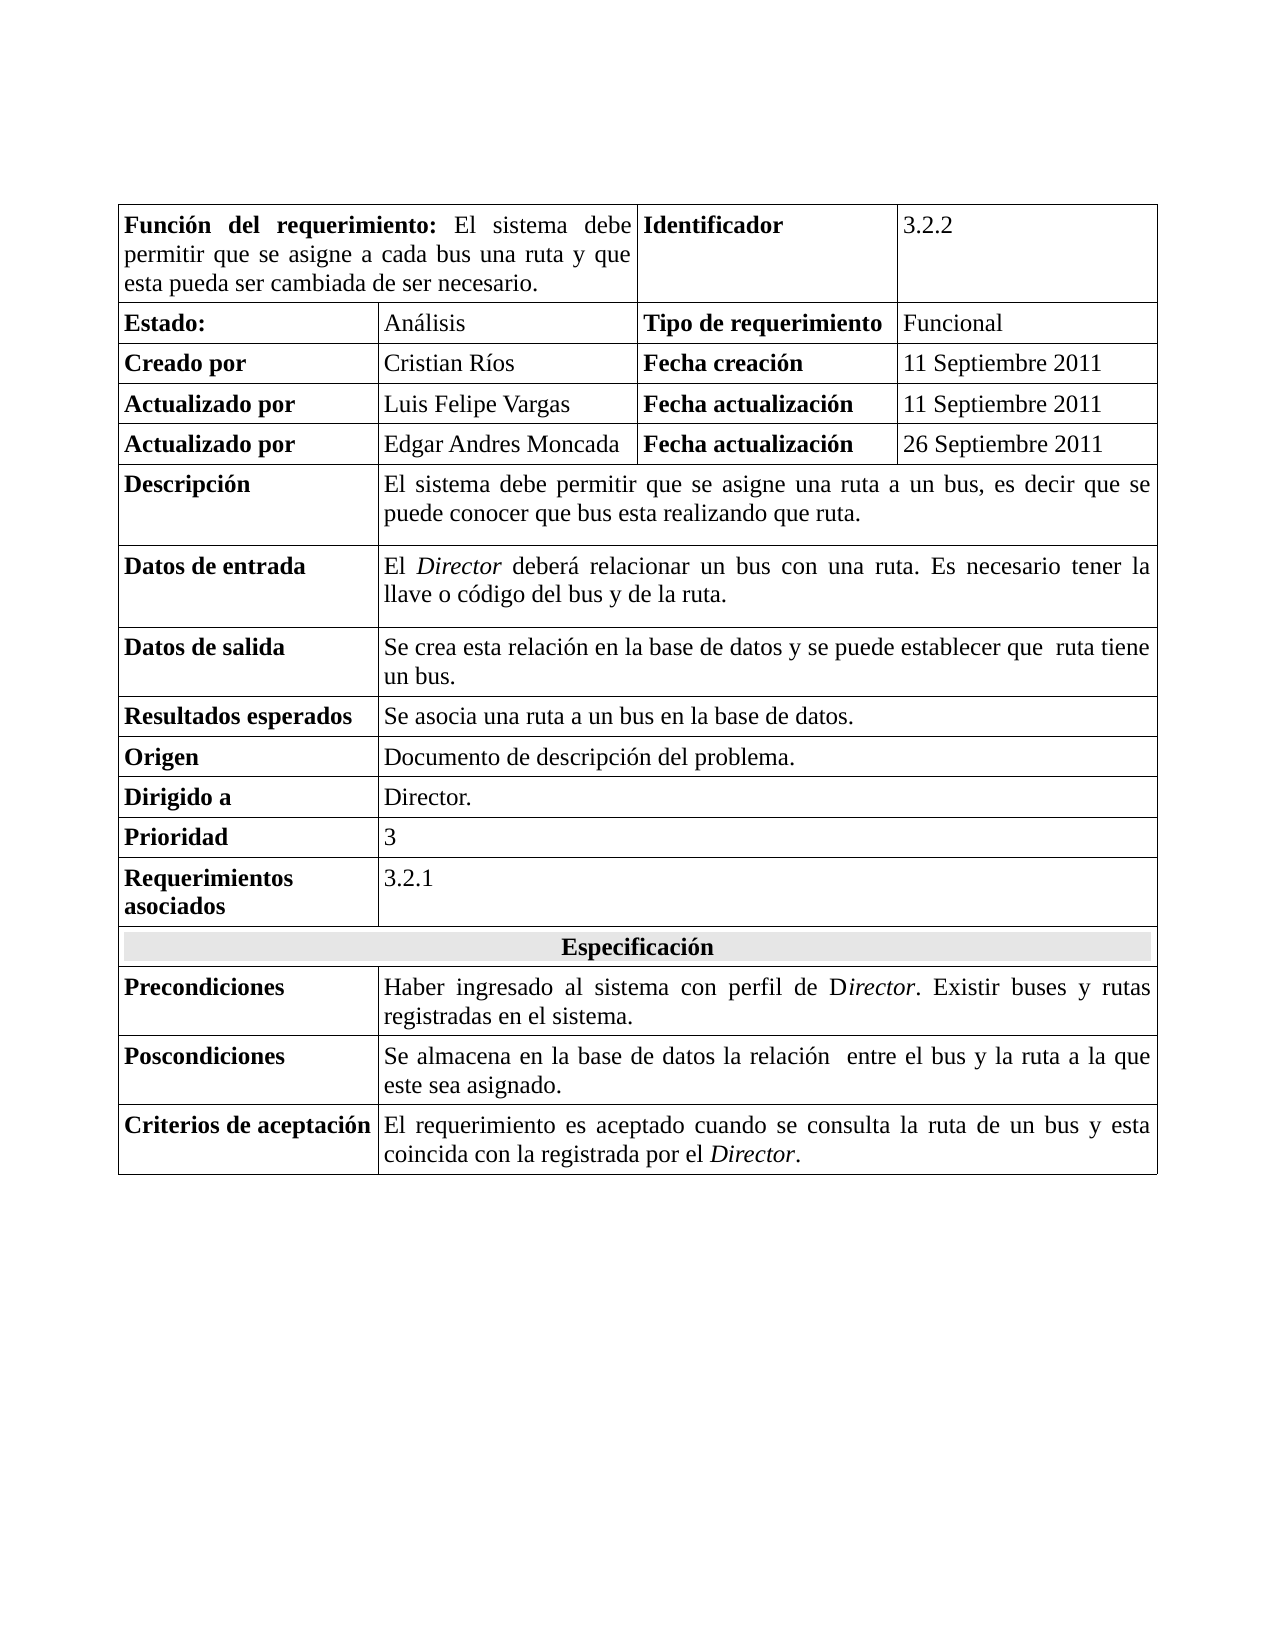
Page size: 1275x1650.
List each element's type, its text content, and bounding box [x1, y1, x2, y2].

table_cell Se almacena en la base de datos la relación entre el bus y la ruta a la que este sea asignado. [379, 1036, 1157, 1104]
table_cell Criterios de aceptación [119, 1105, 378, 1173]
table_cell Resultados esperados [119, 697, 378, 736]
table_cell Edgar Andres Moncada [379, 424, 637, 463]
table_header Función del requerimiento: El sistema debe permitir que se asigne a cada bus una ruta y que esta pueda ser cambiada de ser necesario. [119, 205, 637, 302]
table_cell Luis Felipe Vargas [379, 384, 637, 423]
table_cell Estado: [119, 303, 378, 342]
table_cell Tipo de requerimiento [638, 303, 897, 342]
table_cell Actualizado por [119, 424, 378, 463]
table_header Identificador [638, 205, 897, 302]
table_cell Creado por [119, 344, 378, 383]
table_cell Especificación [119, 927, 1157, 966]
table_cell Actualizado por [119, 384, 378, 423]
table_cell Origen [119, 737, 378, 776]
table_cell Fecha creación [638, 344, 897, 383]
table_cell Fecha actualización [638, 424, 897, 463]
table_cell Fecha actualización [638, 384, 897, 423]
table_cell Se asocia una ruta a un bus en la base de datos. [379, 697, 1157, 736]
table_cell Documento de descripción del problema. [379, 737, 1157, 776]
table_cell 26 Septiembre 2011 [898, 424, 1157, 463]
table_cell Dirigido a [119, 777, 378, 817]
table_cell Poscondiciones [119, 1036, 378, 1104]
table_cell Cristian Ríos [379, 344, 637, 383]
table_cell Análisis [379, 303, 637, 342]
table_cell El sistema debe permitir que se asigne una ruta a un bus, es decir que se puede conocer que bus esta realizando que ruta. [379, 465, 1157, 545]
table_cell El requerimiento es aceptado cuando se consulta la ruta de un bus y esta coincida con la registrada por el Director. [379, 1105, 1157, 1173]
table_cell El Director deberá relacionar un bus con una ruta. Es necesario tener la llave o código del bus y de la ruta. [379, 546, 1157, 627]
table_cell Requerimientos asociados [119, 858, 378, 926]
table_cell 11 Septiembre 2011 [898, 344, 1157, 383]
table_cell Director. [379, 777, 1157, 817]
table_cell 3.2.1 [379, 858, 1157, 926]
table_cell Prioridad [119, 818, 378, 857]
table_cell 11 Septiembre 2011 [898, 384, 1157, 423]
table_cell Datos de entrada [119, 546, 378, 627]
table_cell Funcional [898, 303, 1157, 342]
table_cell Precondiciones [119, 967, 378, 1035]
table_cell Datos de salida [119, 628, 378, 696]
table_cell Se crea esta relación en la base de datos y se puede establecer que ruta tiene un bus. [379, 628, 1157, 696]
table_header 3.2.2 [898, 205, 1157, 302]
table_cell Descripción [119, 465, 378, 545]
table_cell 3 [379, 818, 1157, 857]
table_cell Haber ingresado al sistema con perfil de Director. Existir buses y rutas registradas en el sistema. [379, 967, 1157, 1035]
